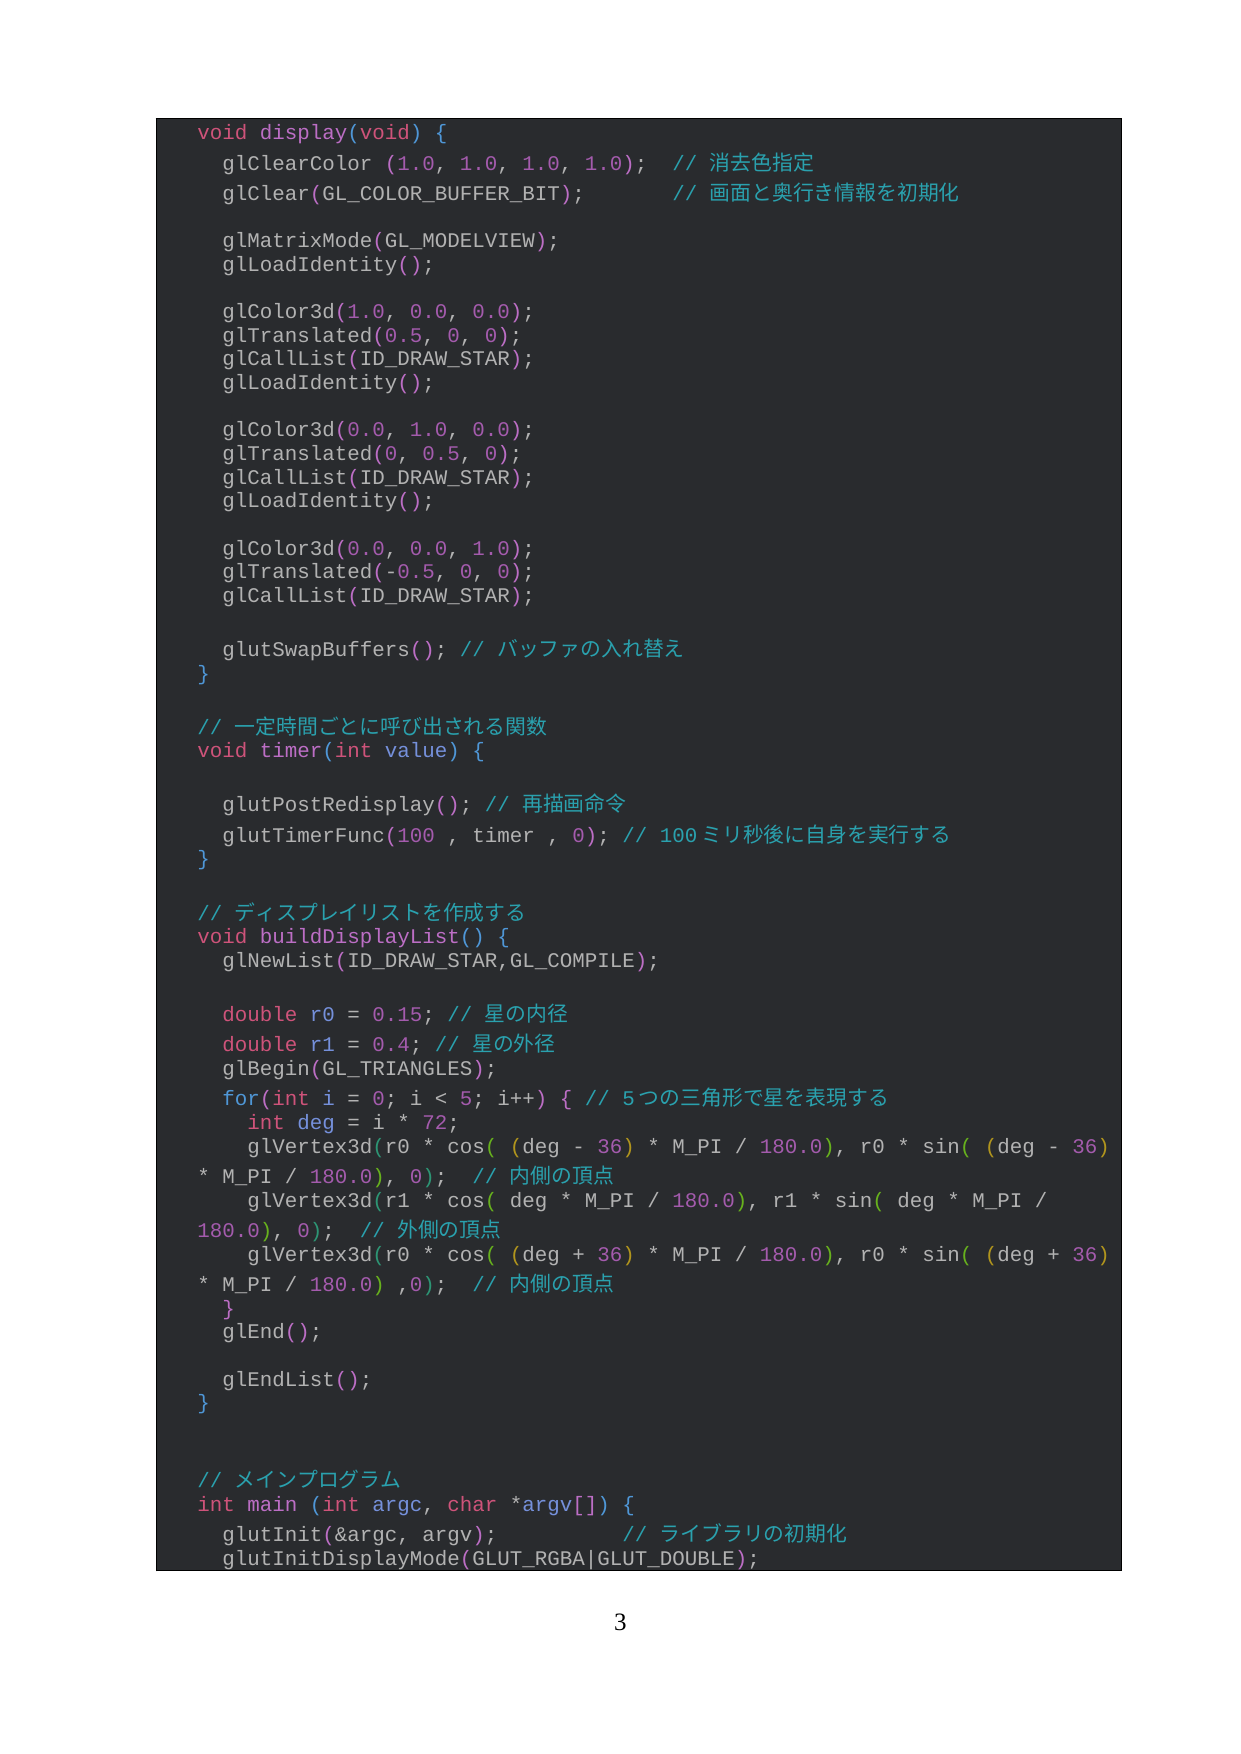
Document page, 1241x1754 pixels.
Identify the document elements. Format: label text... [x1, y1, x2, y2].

list // ディスプレイリストを作成する [157, 892, 1121, 922]
list int main (int argc, char *argv[]) { [157, 1490, 1121, 1513]
list glVertex3d(r1 * cos( deg * M_PI / 180.0), r1 * sin( deg * M_PI / 180.0), 0); // 外側の頂点 [157, 1186, 1121, 1240]
list glLoadIdentity(); [157, 250, 1121, 273]
list glVertex3d(r0 * cos( (deg - 36) * M_PI / 180.0), r0 * sin( (deg - 36) * M_PI / 180.0), 0); // 内側の頂点 [157, 1132, 1121, 1186]
list glutTimerFunc(100 , timer , 0); // 100ミリ秒後に自身を実行する [157, 814, 1121, 844]
list double r1 = 0.4; // 星の外径 [157, 1023, 1121, 1054]
list } [157, 844, 1121, 868]
list glutInit(&argc, argv); // ライブラリの初期化 [157, 1513, 1121, 1544]
list glClear(GL_COLOR_BUFFER_BIT); // 画面と奥行き情報を初期化 [157, 172, 1121, 203]
list int deg = i * 72; [157, 1108, 1121, 1132]
list // 一定時間ごとに呼び出される関数 [157, 706, 1121, 736]
list void display(void) { [157, 119, 1121, 142]
list glVertex3d(r0 * cos( (deg + 36) * M_PI / 180.0), r0 * sin( (deg + 36) * M_PI / 180.0) ,0); // 内側の頂点 [157, 1240, 1121, 1294]
list } [157, 659, 1121, 682]
list glColor3d(0.0, 0.0, 1.0); [157, 534, 1121, 557]
list glEnd(); [157, 1317, 1121, 1341]
list glutSwapBuffers(); // バッファの入れ替え [157, 628, 1121, 659]
list } [157, 1388, 1121, 1412]
list glutPostRedisplay(); // 再描画命令 [157, 784, 1121, 814]
list glTranslated(0, 0.5, 0); [157, 439, 1121, 463]
list glCallList(ID_DRAW_STAR); [157, 463, 1121, 486]
list glEndList(); [157, 1365, 1121, 1388]
list glutInitDisplayMode(GLUT_RGBA|GLUT_DOUBLE); [157, 1544, 1121, 1570]
list glBegin(GL_TRIANGLES); [157, 1054, 1121, 1078]
list glTranslated(0.5, 0, 0); [157, 321, 1121, 344]
list glColor3d(0.0, 1.0, 0.0); [157, 415, 1121, 439]
list void timer(int value) { [157, 736, 1121, 760]
list } [157, 1294, 1121, 1317]
list glCallList(ID_DRAW_STAR); [157, 344, 1121, 368]
list glColor3d(1.0, 0.0, 0.0); [157, 297, 1121, 321]
list glTranslated(-0.5, 0, 0); [157, 557, 1121, 581]
list glMatrixMode(GL_MODELVIEW); [157, 226, 1121, 250]
list for(int i = 0; i < 5; i++) { // 5つの三角形で星を表現する [157, 1078, 1121, 1108]
list glLoadIdentity(); [157, 368, 1121, 392]
list double r0 = 0.15; // 星の内径 [157, 993, 1121, 1023]
list void buildDisplayList() { [157, 922, 1121, 946]
list glNewList(ID_DRAW_STAR,GL_COMPILE); [157, 946, 1121, 969]
list glClearColor (1.0, 1.0, 1.0, 1.0); // 消去色指定 [157, 142, 1121, 172]
list // メインプログラム [157, 1459, 1121, 1490]
list glCallList(ID_DRAW_STAR); [157, 581, 1121, 604]
list glLoadIdentity(); [157, 486, 1121, 510]
